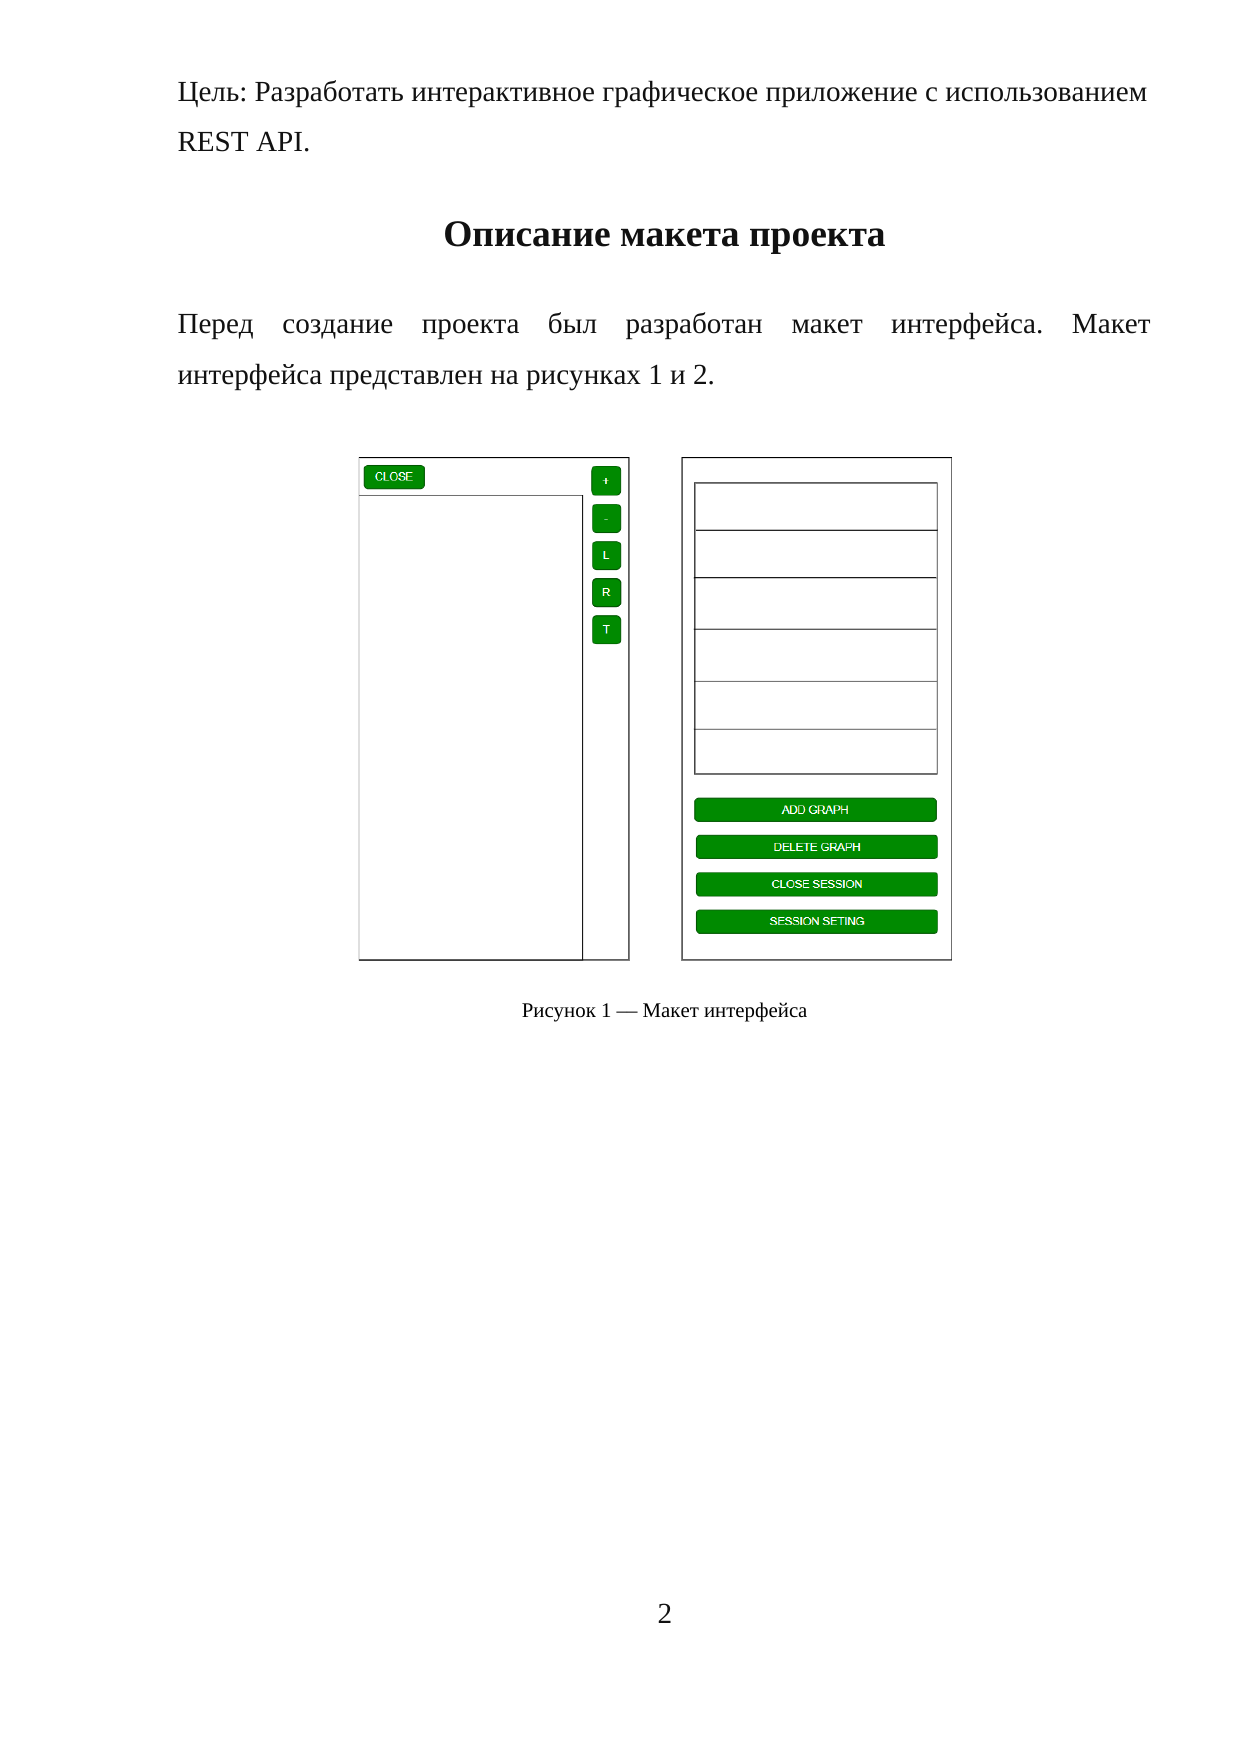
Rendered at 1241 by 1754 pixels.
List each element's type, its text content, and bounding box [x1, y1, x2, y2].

text Рисунок 1 –– Макет интерфейса [177, 998, 522, 1022]
subtitle Описание макета проекта [886, 212, 1152, 255]
text Рисунок 1 –– Макет интерфейса [807, 998, 1152, 1022]
text Цель: Разработать интерактивное графическое приложение с использованием REST API. [177, 74, 1152, 158]
text Перед создание проекта был разработан макет интерфейса. Макет интерфейса представлен на рисунках 1 и 2. [177, 340, 1152, 390]
subtitle Описание макета проекта [177, 212, 443, 255]
